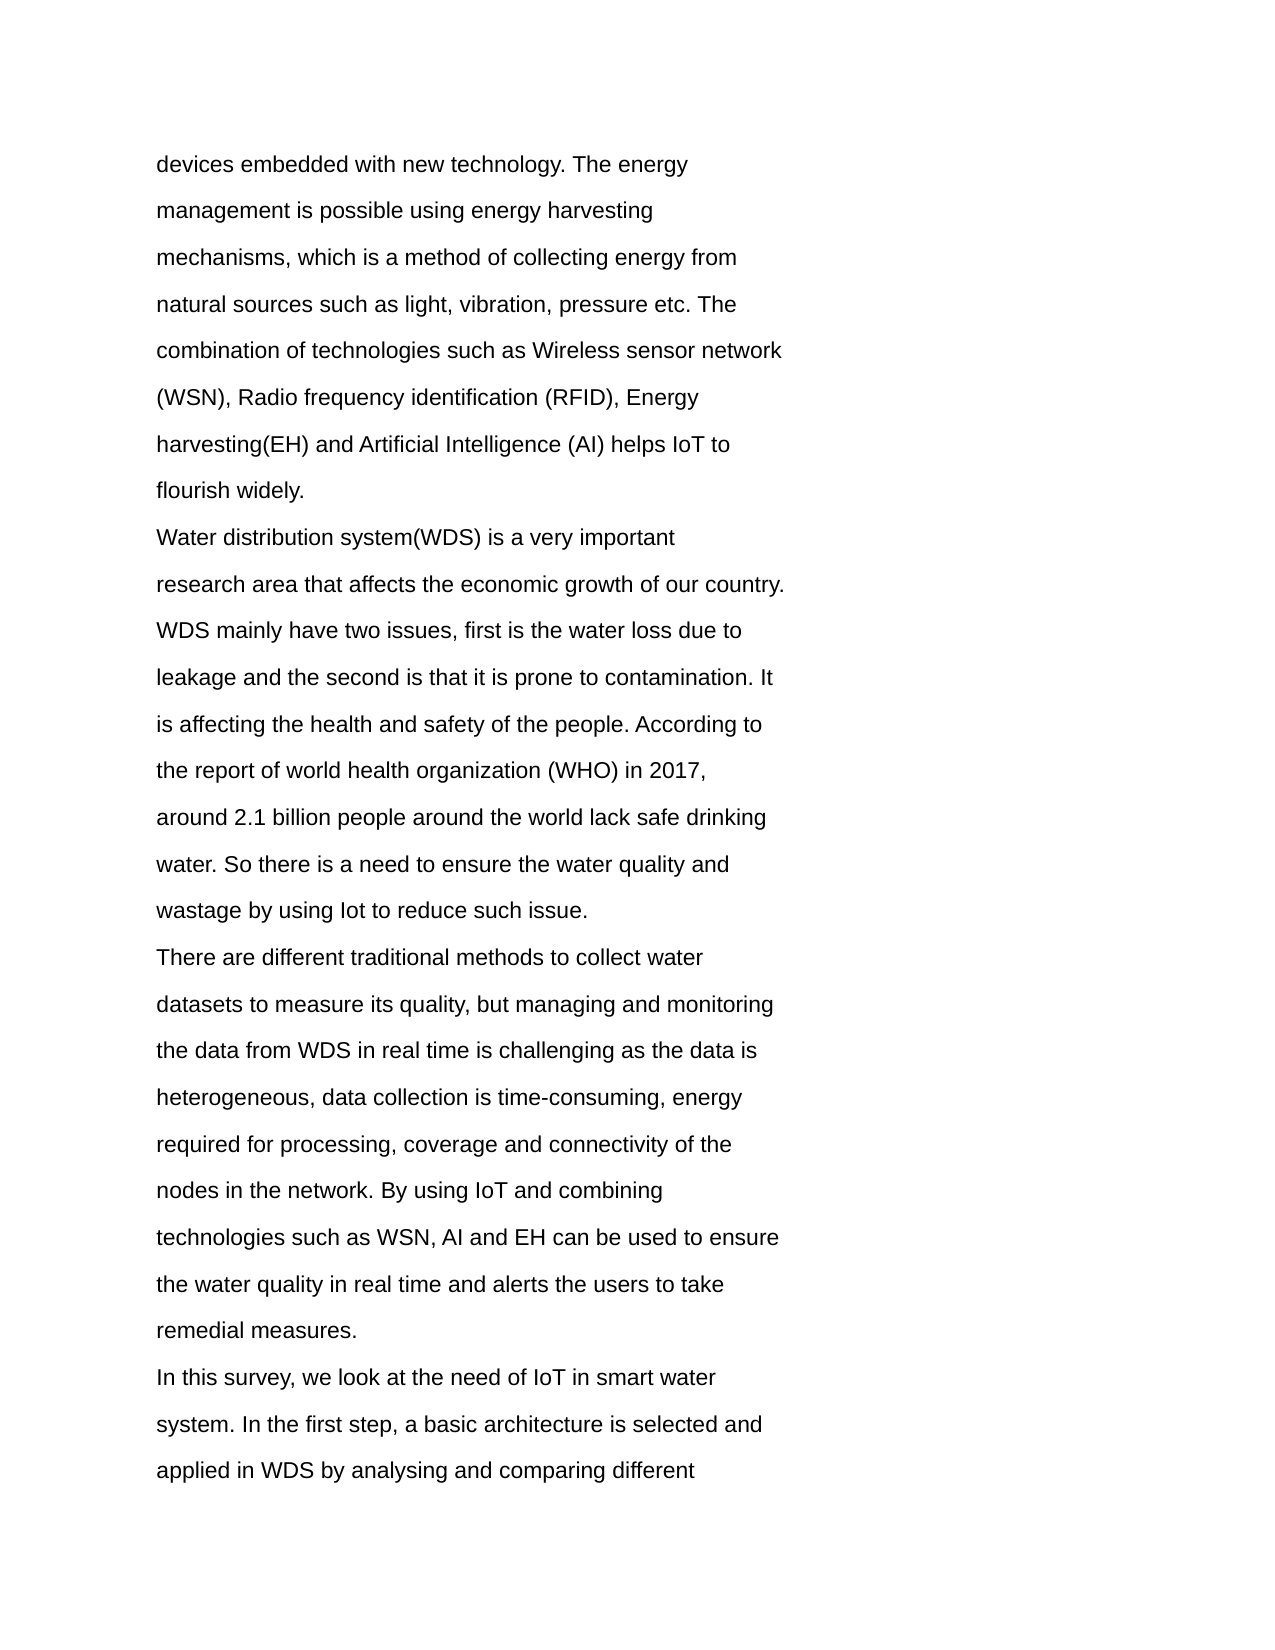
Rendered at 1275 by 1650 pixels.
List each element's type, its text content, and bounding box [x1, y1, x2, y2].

text remedial measures. [150, 1317, 1126, 1344]
text Water distribution system(WDS) is a very important [150, 524, 1126, 550]
text There are different traditional methods to collect water [150, 944, 1126, 970]
text WDS mainly have two issues, first is the water loss due to [150, 617, 1126, 644]
text required for processing, coverage and connectivity of the [150, 1131, 1126, 1157]
text around 2.1 billion people around the world lack safe drinking [150, 804, 1126, 830]
text harvesting(EH) and Artificial Intelligence (AI) helps IoT to [150, 431, 1126, 457]
text (WSN), Radio frequency identification (RFID), Energy [150, 384, 1126, 410]
text nodes in the network. By using IoT and combining [150, 1177, 1126, 1204]
text applied in WDS by analysing and comparing different [150, 1457, 1126, 1484]
text the data from WDS in real time is challenging as the data is [150, 1037, 1126, 1064]
text mechanisms, which is a method of collecting energy from [150, 244, 1126, 270]
text research area that affects the economic growth of our country. [150, 571, 1126, 597]
text system. In the first step, a basic architecture is selected and [150, 1411, 1126, 1437]
text natural sources such as light, vibration, pressure etc. The [150, 291, 1126, 317]
text water. So there is a need to ensure the water quality and [150, 851, 1126, 877]
text heterogeneous, data collection is time-consuming, energy [150, 1084, 1126, 1110]
text the water quality in real time and alerts the users to take [150, 1271, 1126, 1297]
text flourish widely. [150, 477, 1126, 504]
text management is possible using energy harvesting [150, 197, 1126, 224]
text leakage and the second is that it is prone to contamination. It [150, 664, 1126, 690]
text devices embedded with new technology. The energy [150, 151, 1126, 177]
text combination of technologies such as Wireless sensor network [150, 337, 1126, 364]
text technologies such as WSN, AI and EH can be used to ensure [150, 1224, 1126, 1250]
text the report of world health organization (WHO) in 2017, [150, 757, 1126, 784]
text In this survey, we look at the need of IoT in smart water [150, 1364, 1126, 1390]
text datasets to measure its quality, but managing and monitoring [150, 991, 1126, 1017]
text wastage by using Iot to reduce such issue. [150, 897, 1126, 924]
text is affecting the health and safety of the people. According to [150, 711, 1126, 737]
